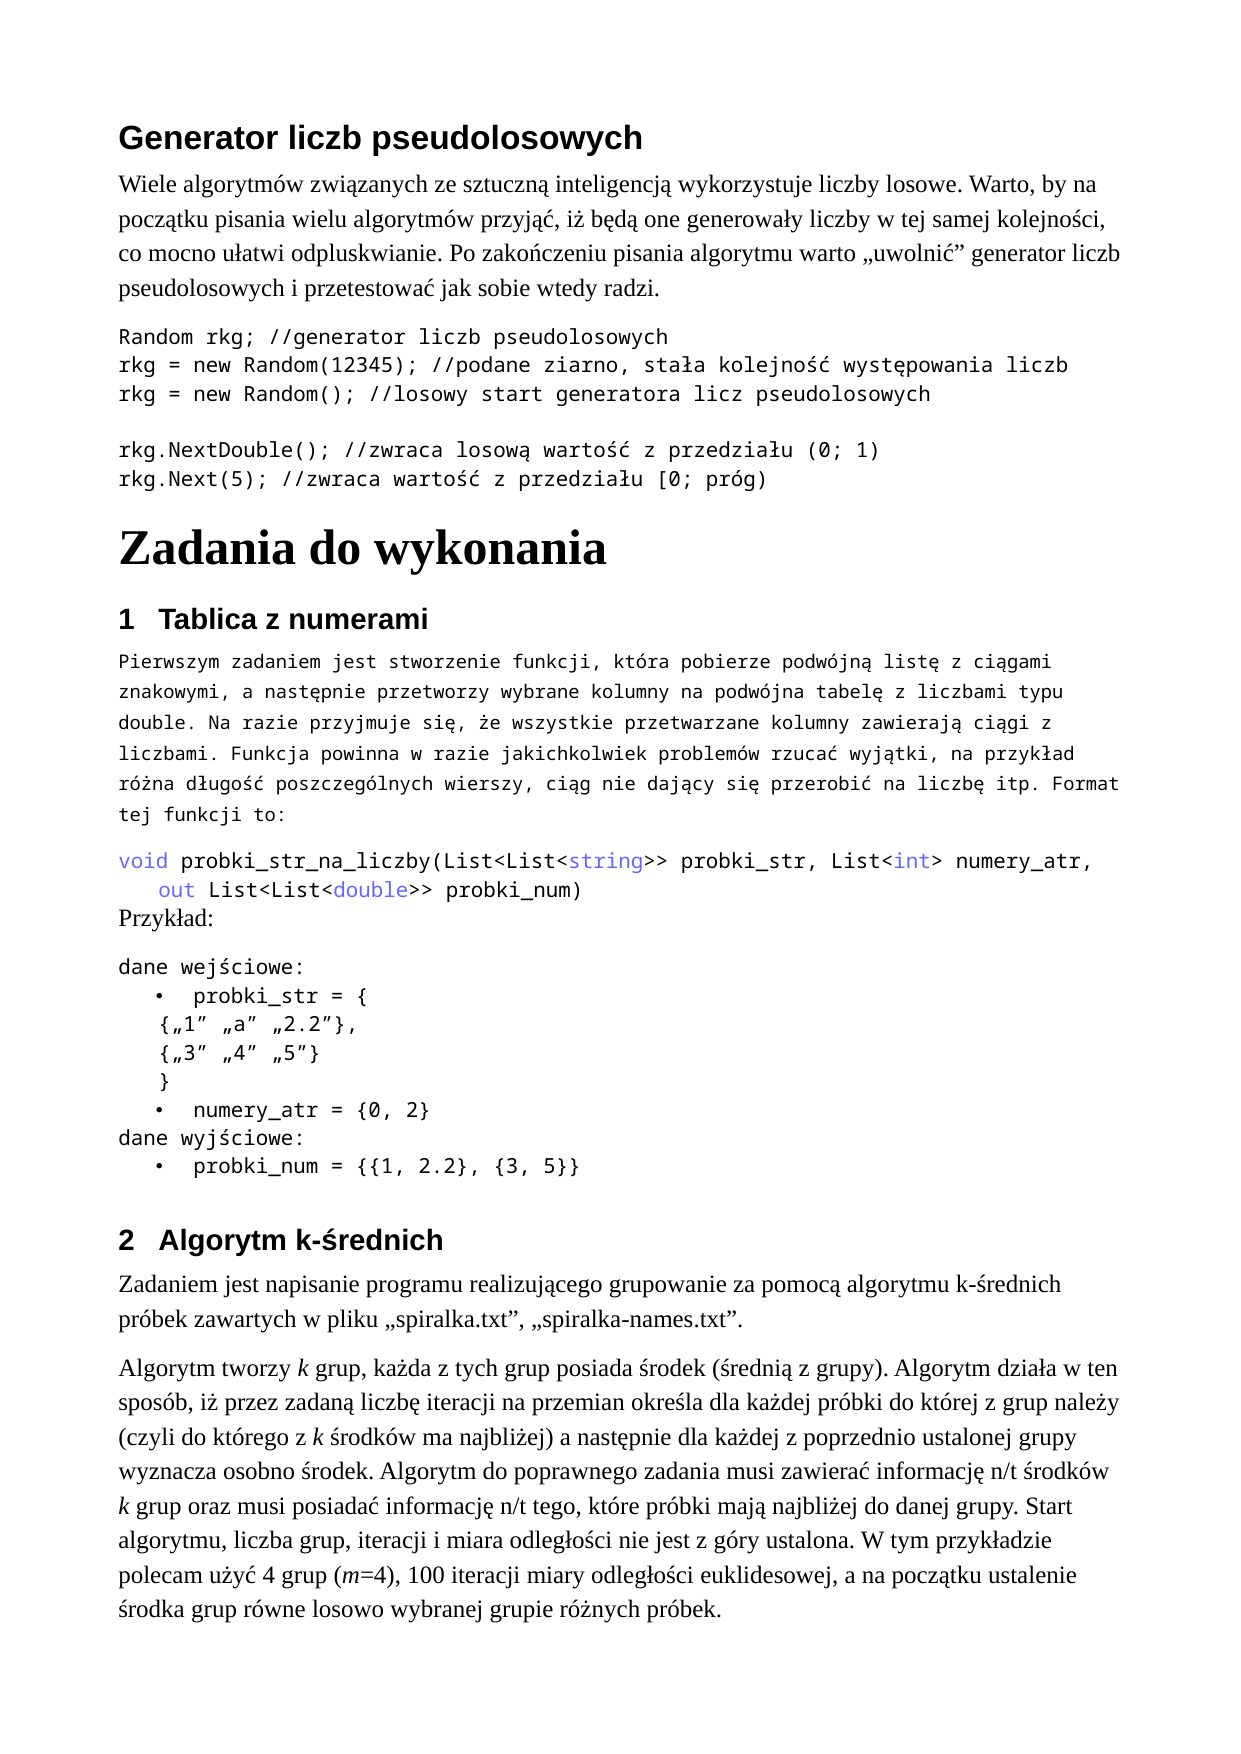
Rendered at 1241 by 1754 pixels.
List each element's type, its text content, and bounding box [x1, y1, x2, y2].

list probki_str = { [156, 981, 1122, 1009]
list Random rkg; //generator liczb pseudolosowych [118, 322, 1122, 350]
list } [118, 1066, 1122, 1095]
list probki_num = {{1, 2.2}, {3, 5}} [156, 1152, 1122, 1180]
text Zadaniem jest napisanie programu realizującego grupowanie za pomocą algorytmu k-średnich próbek zawartych w pliku „spiralka.txt”, „spiralka-names.txt”. [118, 1269, 1122, 1332]
subtitle Tablica z numerami [118, 602, 1122, 636]
text Algorytm tworzy k grup, każda z tych grup posiada środek (średnią z grupy). Algorytm działa w ten sposób, iż przez zadaną liczbę iteracji na przemian określa dla każdej próbki do której z grup należy (czyli do którego z k środków ma najbliżej) a następnie dla każdej z poprzednio ustalonej grupy wyznacza osobno środek. Algorytm do poprawnego zadania musi zawierać informację n/t środków k grup oraz musi posiadać informację n/t tego, które próbki mają najbliżej do danej grupy. Start algorytmu, liczba grup, iteracji i miara odległości nie jest z góry ustalona. W tym przykładzie polecam użyć 4 grup (m=4), 100 iteracji miary odległości euklidesowej, a na początku ustalenie środka grup równe losowo wybranej grupie różnych próbek. [118, 1353, 1122, 1623]
list {„3” „4” „5”} [118, 1038, 1122, 1066]
list {„1” „a” „2.2”}, [118, 1009, 1122, 1038]
list numery_atr = {0, 2} [156, 1095, 1122, 1123]
list void probki_str_na_liczby(List<List<string>> probki_str, List<int> numery_atr, [118, 847, 1122, 875]
text Pierwszym zadaniem jest stworzenie funkcji, która pobierze podwójną listę z ciągami znakowymi, a następnie przetworzy wybrane kolumny na podwójna tabelę z liczbami typu double. Na razie przyjmuje się, że wszystkie przetwarzane kolumny zawierają ciągi z liczbami. Funkcja powinna w razie jakichkolwiek problemów rzucać wyjątki, na przykład różna długość poszczególnych wierszy, ciąg nie dający się przerobić na liczbę itp. Format tej funkcji to: [118, 648, 1122, 827]
list dane wyjściowe: [118, 1123, 1122, 1152]
list dane wejściowe: [118, 952, 1122, 981]
list rkg = new Random(); //losowy start generatora licz pseudolosowych [118, 379, 1122, 407]
subtitle Generator liczb pseudolosowych [118, 118, 1122, 157]
list rkg = new Random(12345); //podane ziarno, stała kolejność występowania liczb [118, 350, 1122, 379]
subtitle Zadania do wykonania [118, 517, 1122, 575]
list out List<List<double>> probki_num) [118, 875, 1122, 903]
list rkg.NextDouble(); //zwraca losową wartość z przedziału (0; 1) [118, 436, 1122, 464]
list rkg.Next(5); //zwraca wartość z przedziału [0; próg) [118, 464, 1122, 492]
text Przykład: [118, 903, 1122, 932]
subtitle Algorytm k-średnich [118, 1223, 1122, 1257]
text Wiele algorytmów związanych ze sztuczną inteligencją wykorzystuje liczby losowe. Warto, by na początku pisania wielu algorytmów przyjąć, iż będą one generowały liczby w tej samej kolejności, co mocno ułatwi odpluskwianie. Po zakończeniu pisania algorytmu warto „uwolnić” generator liczb pseudolosowych i przetestować jak sobie wtedy radzi. [118, 169, 1122, 301]
